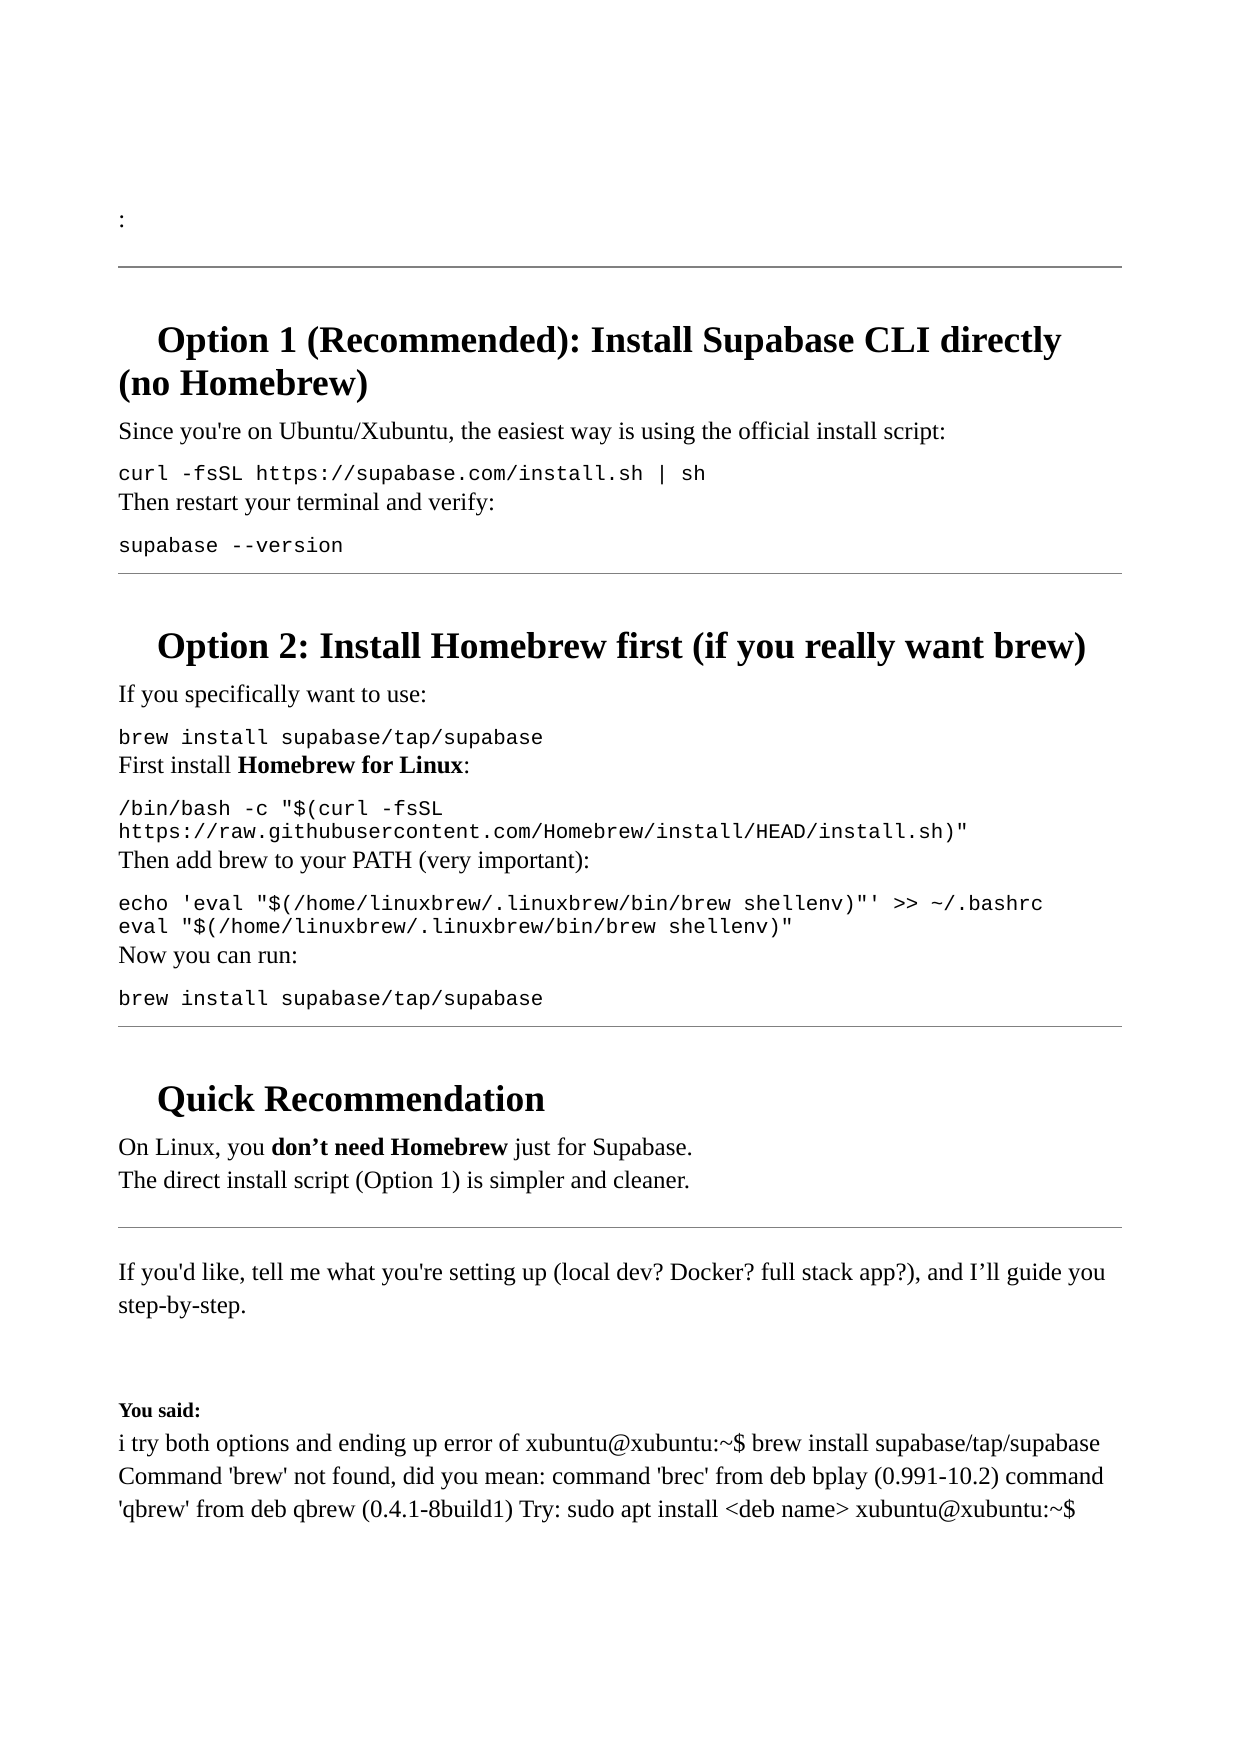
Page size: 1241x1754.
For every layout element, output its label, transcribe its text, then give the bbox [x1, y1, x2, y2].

subtitle ✅ Option 1 (Recommended): Install Supabase CLI directly (no Homebrew) [118, 317, 1122, 403]
text curl -fsSL https://supabase.com/install.sh | sh [118, 463, 1122, 487]
text Since you're on Ubuntu/Xubuntu, the easiest way is using the official install script: [118, 416, 1122, 444]
text /bin/bash -c "$(curl -fsSL https://raw.githubusercontent.com/Homebrew/install/HEAD/install.sh)" [118, 798, 1122, 845]
text Now you can run: [118, 940, 1122, 969]
text If you'd like, tell me what you're setting up (local dev? Docker? full stack app?), and I’ll guide you step-by-step. [118, 1257, 1122, 1319]
subtitle You said: [118, 1398, 1122, 1422]
text supabase --version [118, 535, 1122, 558]
subtitle 🔥 Quick Recommendation [118, 1076, 1122, 1119]
text : [118, 204, 1122, 233]
text On Linux, you don’t need Homebrew just for Supabase. The direct install script (Option 1) is simpler and cleaner. [118, 1132, 1122, 1194]
text First install Homebrew for Linux: [118, 750, 1122, 779]
text Then add brew to your PATH (very important): [118, 845, 1122, 874]
subtitle ✅ Option 2: Install Homebrew first (if you really want brew) [118, 623, 1122, 667]
text Then restart your terminal and verify: [118, 487, 1122, 516]
text If you specifically want to use: [118, 679, 1122, 708]
text eval "$(/home/linuxbrew/.linuxbrew/bin/brew shellenv)" [118, 916, 1122, 940]
text echo 'eval "$(/home/linuxbrew/.linuxbrew/bin/brew shellenv)"' >> ~/.bashrc [118, 893, 1122, 916]
text brew install supabase/tap/supabase [118, 727, 1122, 750]
text brew install supabase/tap/supabase [118, 988, 1122, 1011]
text i try both options and ending up error of xubuntu@xubuntu:~$ brew install supabase/tap/supabase Command 'brew' not found, did you mean: command 'brec' from deb bplay (0.991-10.2) command 'qbrew' from deb qbrew (0.4.1-8build1) Try: sudo apt install <deb name> xubuntu@xubuntu:~$ [118, 1428, 1122, 1523]
